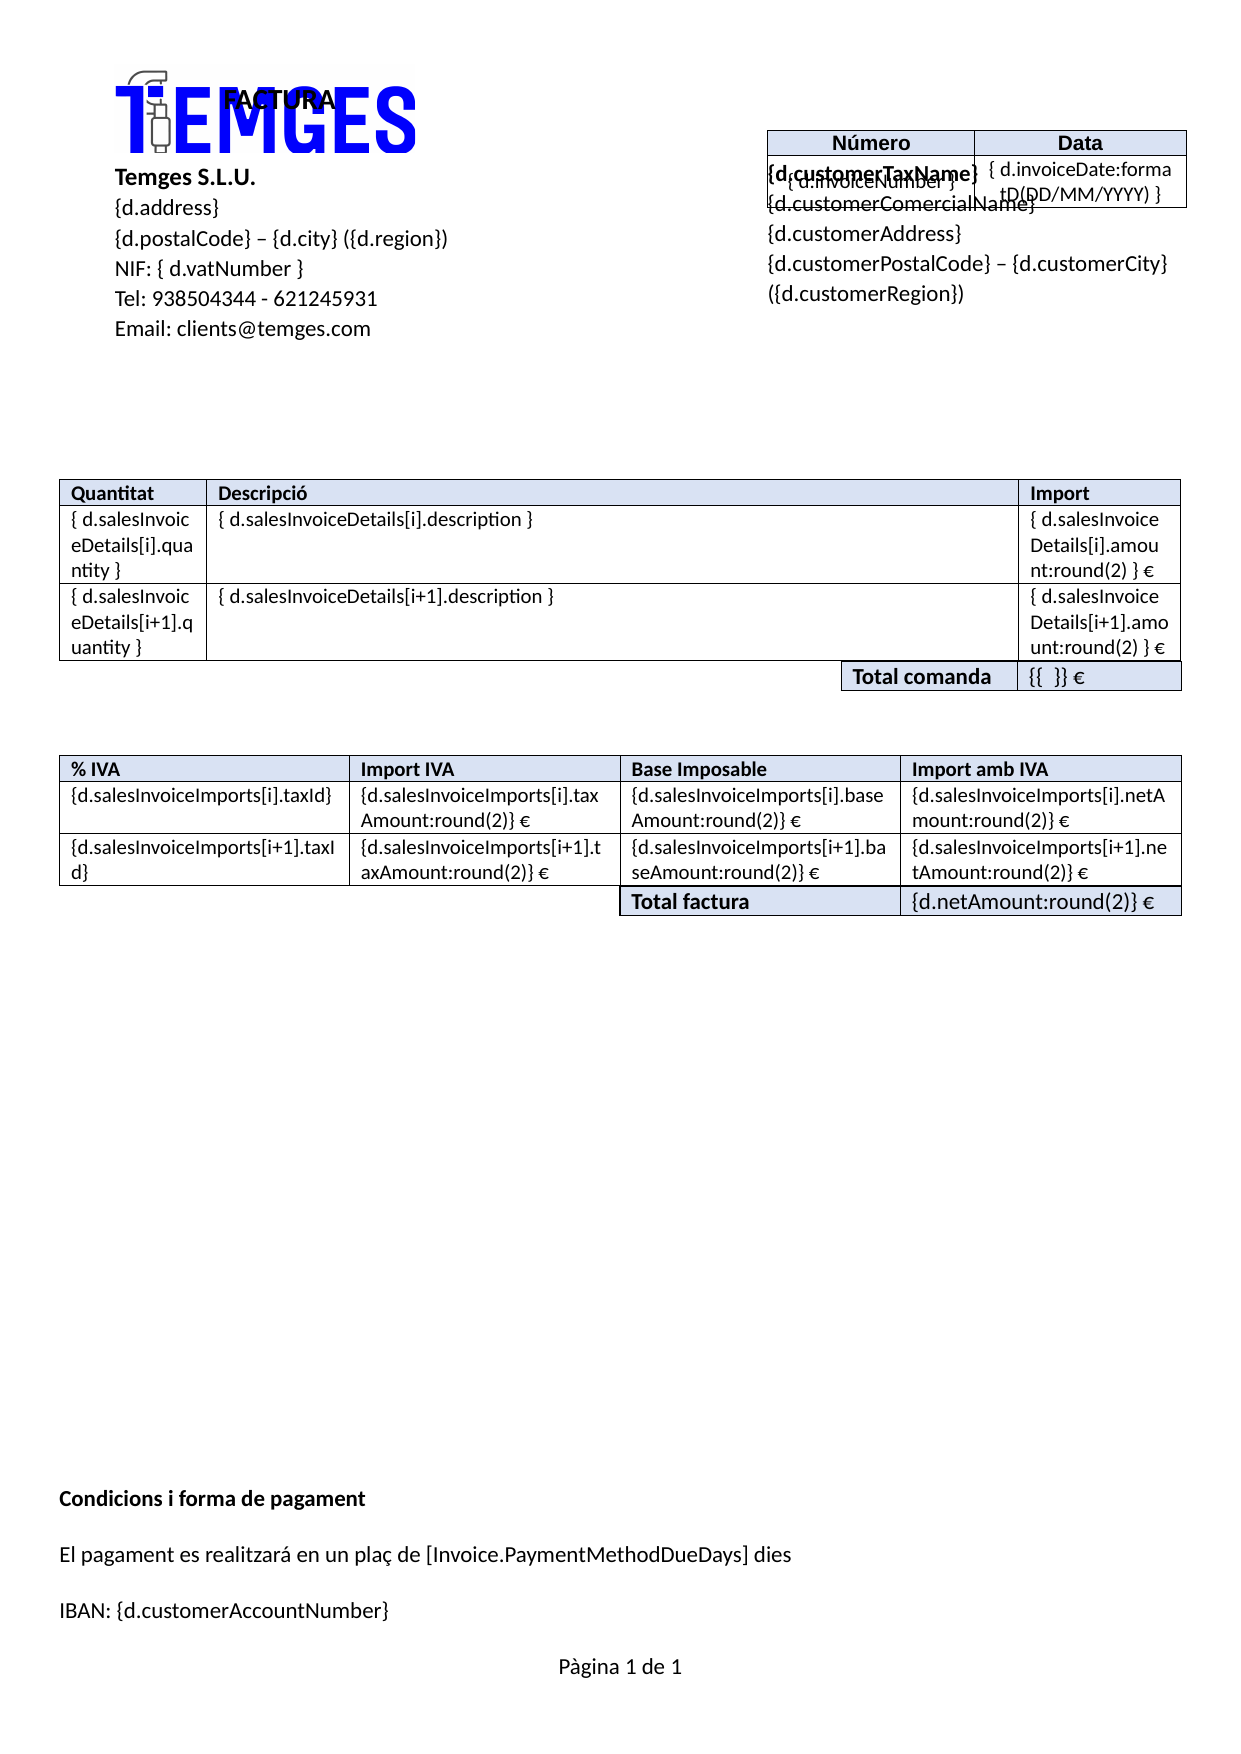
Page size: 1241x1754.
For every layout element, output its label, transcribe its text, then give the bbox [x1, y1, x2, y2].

table_cell { d.salesInvoiceDetails[i+1].quantity } [60, 584, 206, 660]
table_cell {d.salesInvoiceImports[i+1].baseAmount:round(2)} € [621, 834, 900, 885]
table_header Total factura [621, 887, 900, 915]
table_cell {d.salesInvoiceImports[i].taxAmount:round(2)} € [350, 782, 620, 833]
table_header {d.netAmount:round(2)} € [901, 887, 1181, 915]
table_cell {d.salesInvoiceImports[i+1].taxAmount:round(2)} € [350, 834, 620, 885]
table_cell { d.salesInvoiceDetails[i+1].amount:round(2) } € [1019, 584, 1180, 660]
table_cell {d.salesInvoiceImports[i].baseAmount:round(2)} € [621, 782, 900, 833]
table_cell {d.salesInvoiceImports[i].netAmount:round(2)} € [901, 782, 1181, 833]
table_cell {d.salesInvoiceImports[i+1].taxId} [60, 834, 349, 885]
table_header Base Imposable [621, 756, 900, 781]
table_cell { d.salesInvoiceDetails[i+1].description } [207, 584, 1018, 660]
table_header Quantitat [60, 480, 206, 505]
table_header Import IVA [350, 756, 620, 781]
table_header Descripció [207, 480, 1018, 505]
table_header Import [1019, 480, 1180, 505]
table_header % IVA [60, 756, 349, 781]
table_header {{ }} € [1018, 662, 1181, 690]
picture [113, 64, 415, 153]
table_header Total comanda [842, 662, 1017, 690]
table_cell { d.salesInvoiceDetails[i].amount:round(2) } € [1019, 506, 1180, 583]
table_cell {d.salesInvoiceImports[i].taxId} [60, 782, 349, 833]
table_cell { d.salesInvoiceDetails[i].description } [207, 506, 1018, 583]
table_cell { d.salesInvoiceDetails[i].quantity } [60, 506, 206, 583]
table_cell {d.salesInvoiceImports[i+1].netAmount:round(2)} € [901, 834, 1181, 885]
table_header Import amb IVA [901, 756, 1181, 781]
